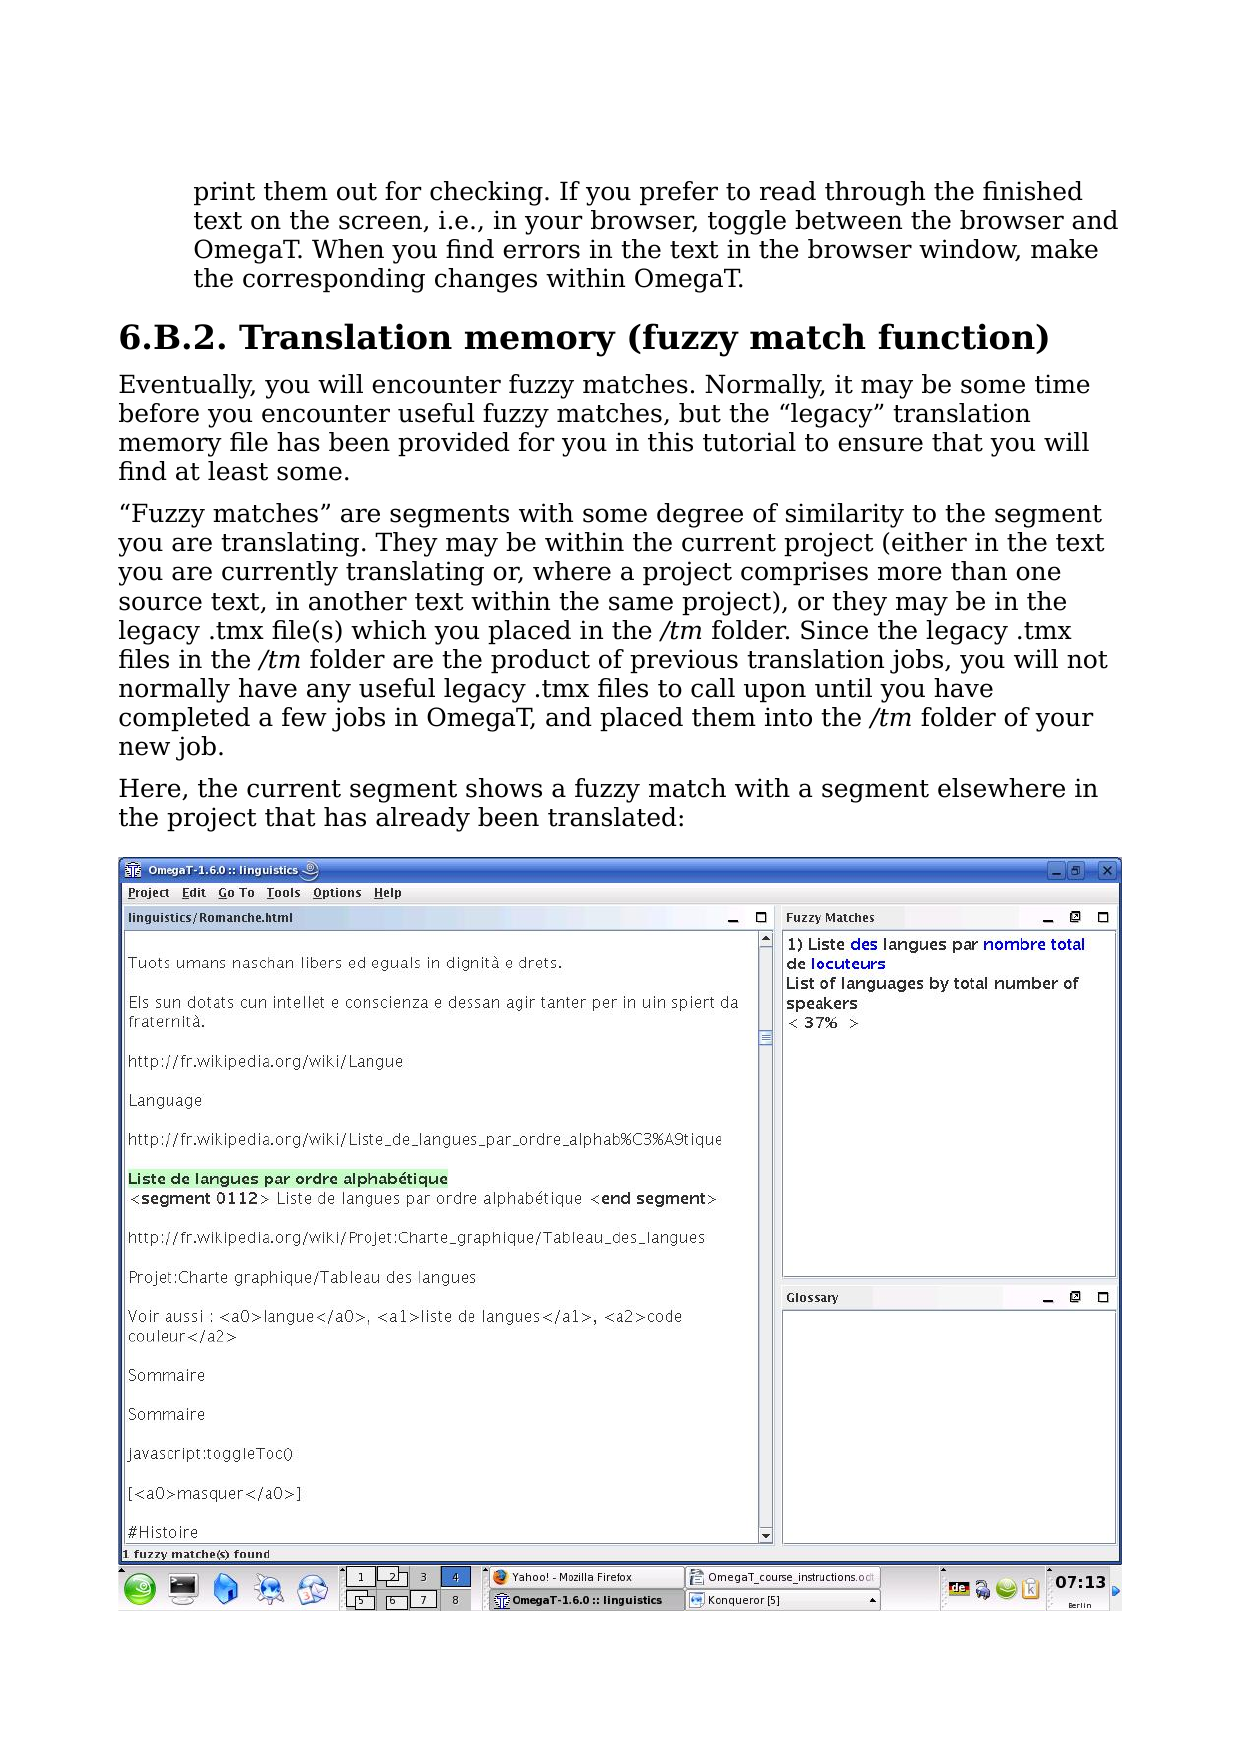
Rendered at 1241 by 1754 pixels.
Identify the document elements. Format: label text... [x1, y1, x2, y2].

subtitle 6.B.2. Translation memory (fuzzy match function) [118, 318, 1122, 358]
text Here, the current segment shows a fuzzy match with a segment elsewhere in the project that has already been translated: [118, 774, 1122, 833]
list print them out for checking. If you prefer to read through the finished text on the screen, i.e., in your browser, toggle between the browser and OmegaT. When you find errors in the text in the browser window, make the corresponding changes within OmegaT. [156, 177, 1122, 293]
picture [118, 857, 1122, 1611]
text Eventually, you will encounter fuzzy matches. Normally, it may be some time before you encounter useful fuzzy matches, but the “legacy” translation memory file has been provided for you in this tutorial to ensure that you will find at least some. [118, 370, 1122, 487]
text “Fuzzy matches” are segments with some degree of similarity to the segment you are translating. They may be within the current project (either in the text you are currently translating or, where a project comprises more than one source text, in another text within the same project), or they may be in the legacy .tmx file(s) which you placed in the /tm folder. Since the legacy .tmx files in the /tm folder are the product of previous translation jobs, you will not normally have any useful legacy .tmx files to call upon until you have completed a few jobs in OmegaT, and placed them into the /tm folder of your new job. [118, 499, 1122, 762]
